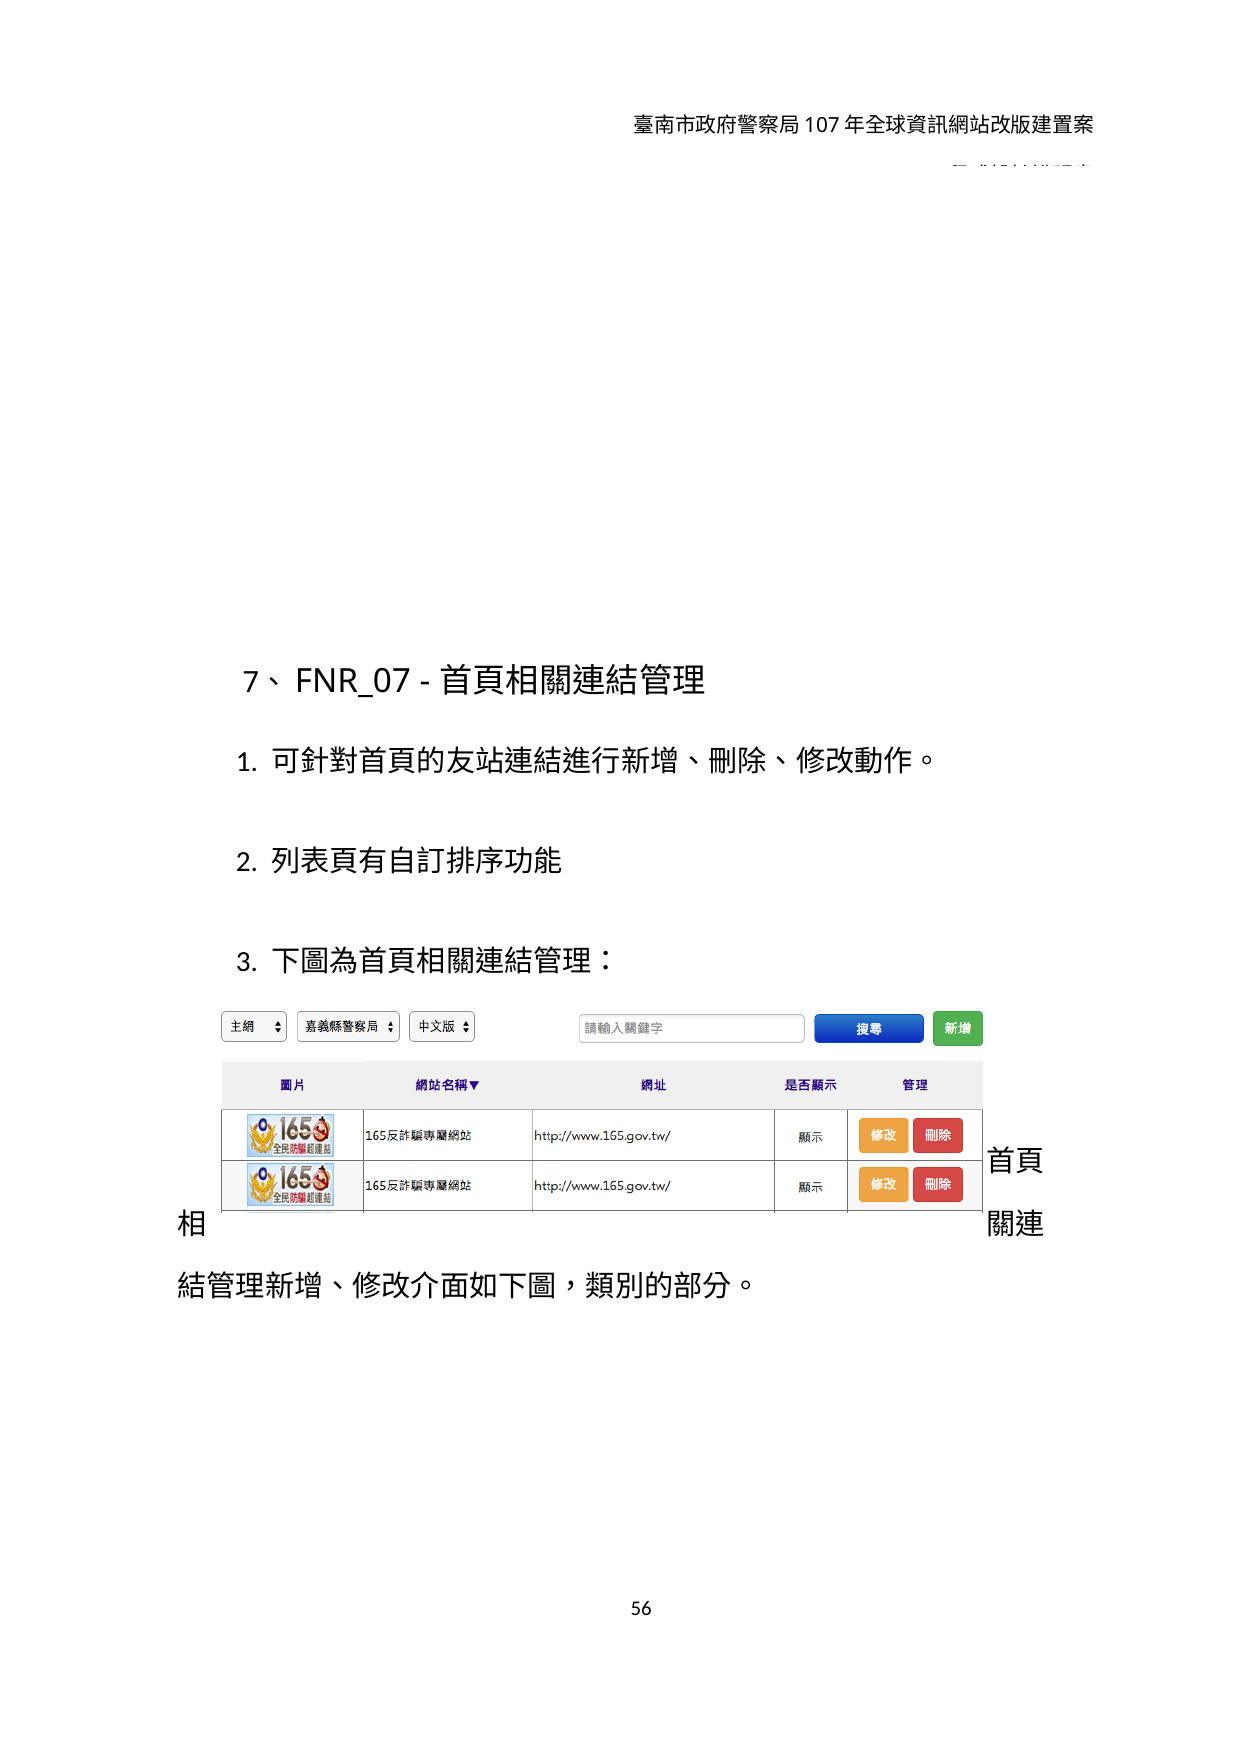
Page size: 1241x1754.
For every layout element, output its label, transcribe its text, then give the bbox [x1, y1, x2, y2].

text 3. 下圖為首頁相關連結管理： [177, 917, 1063, 980]
text 2. 列表頁有自訂排序功能 [177, 817, 1063, 880]
text 首頁相關連結管理新增、修改介面如下圖，類別的部分。 [177, 1117, 1063, 1305]
text 1. 可針對首頁的友站連結進行新增、刪除、修改動作。 [177, 717, 1063, 780]
subtitle FNR_07 - 首頁相關連結管理 [242, 636, 1063, 699]
